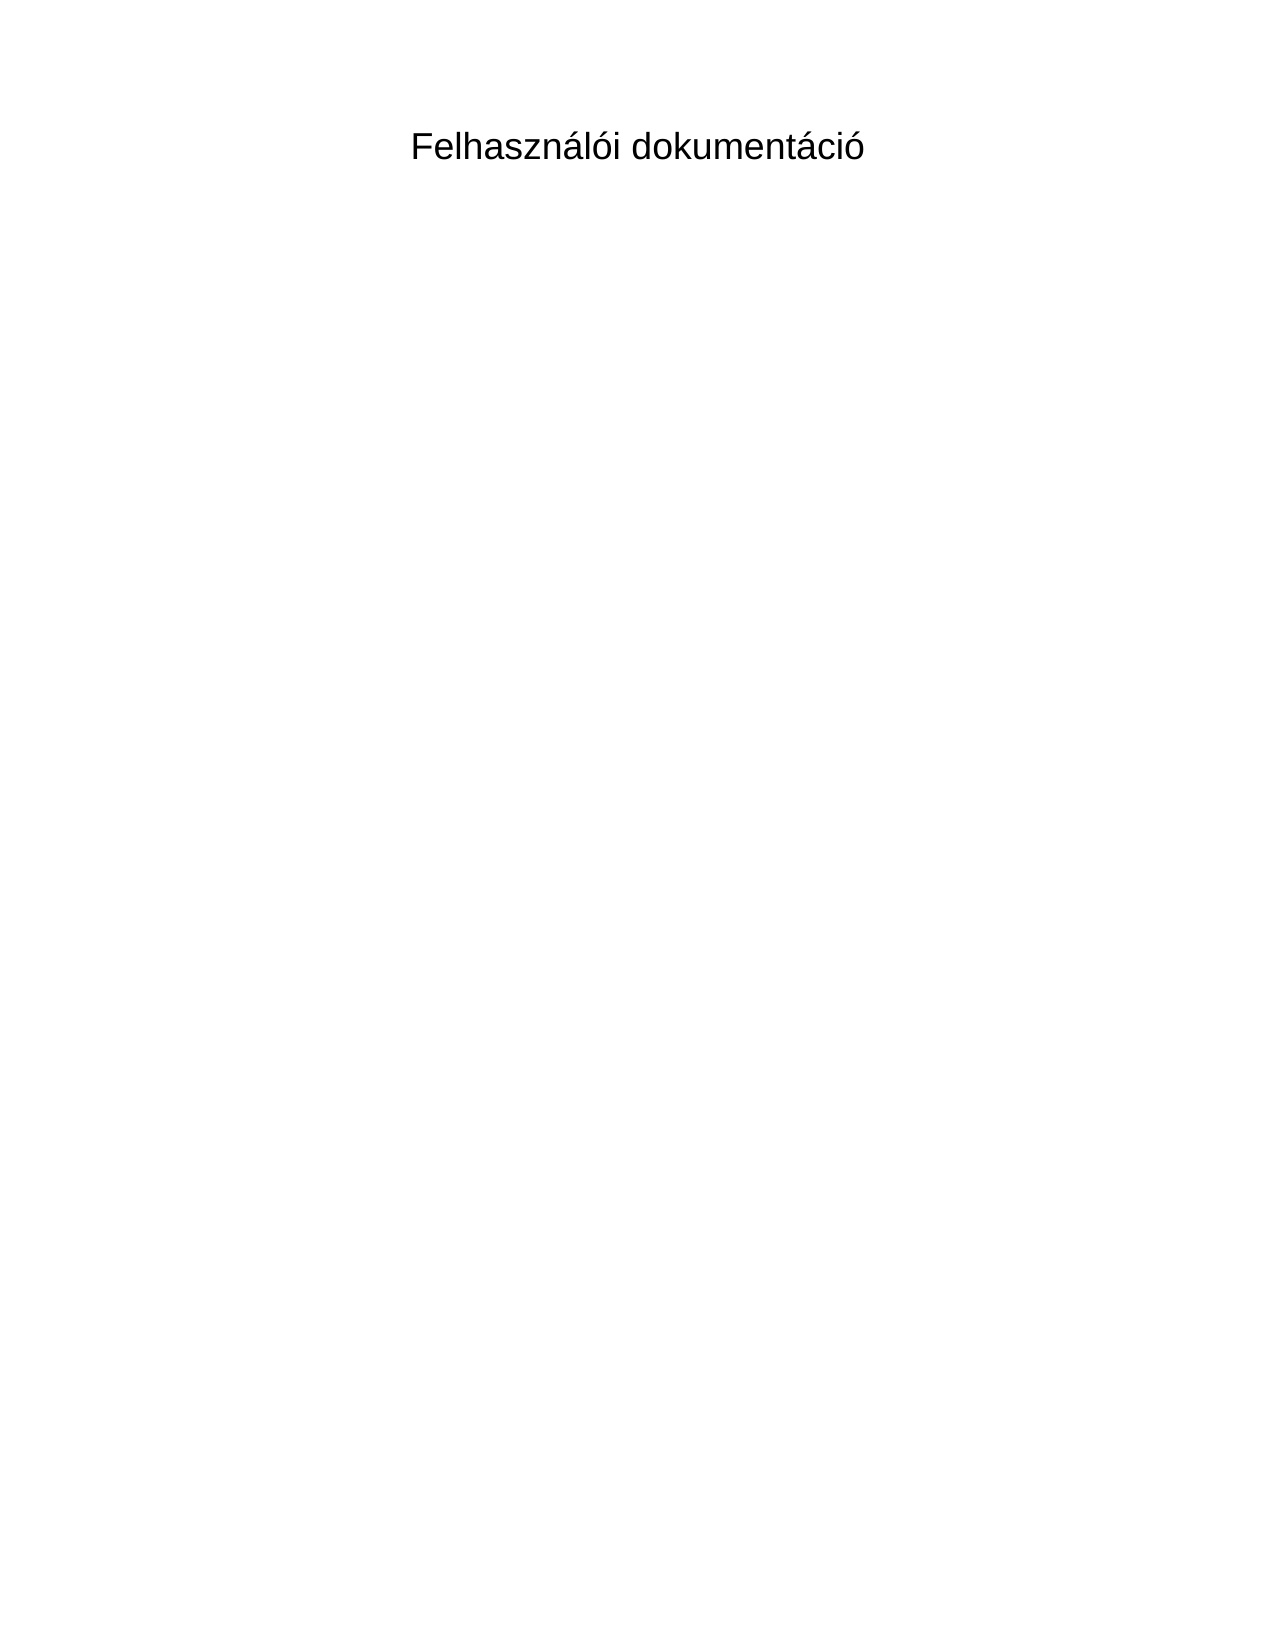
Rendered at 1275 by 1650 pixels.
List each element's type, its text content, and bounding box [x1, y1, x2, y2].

text Felhasználói dokumentáció [118, 124, 1157, 167]
